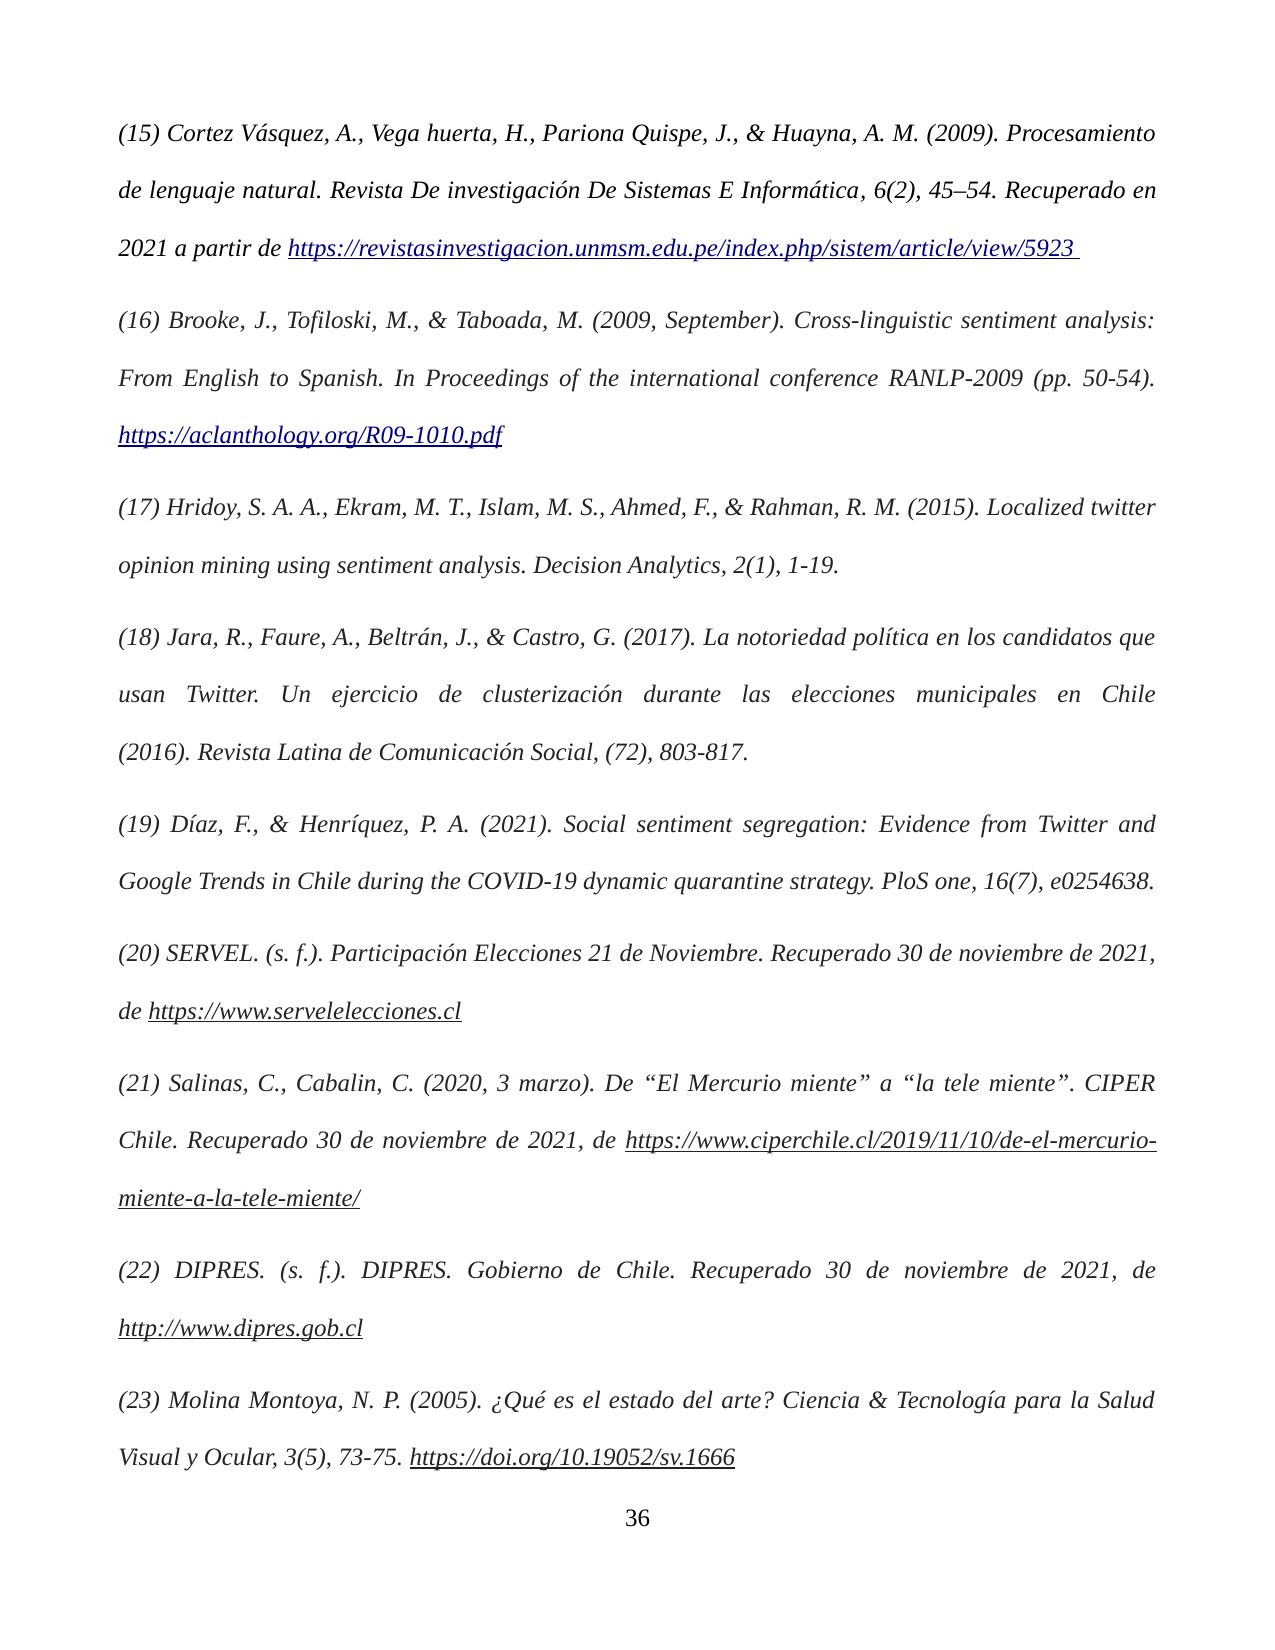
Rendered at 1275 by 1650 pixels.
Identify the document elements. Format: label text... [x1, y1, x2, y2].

text (17) Hridoy, S. A. A., Ekram, M. T., Islam, M. S., Ahmed, F., & Rahman, R. M. (2015). Localized twitter opinion mining using sentiment analysis. Decision Analytics, 2(1), 1-19. [118, 492, 1157, 578]
text (16) Brooke, J., Tofiloski, M., & Taboada, M. (2009, September). Cross-linguistic sentiment analysis: From English to Spanish. In Proceedings of the international conference RANLP-2009 (pp. 50-54). https://aclanthology.org/R09-1010.pdf [118, 305, 1157, 449]
text (22) DIPRES. (s. f.). DIPRES. Gobierno de Chile. Recuperado 30 de noviembre de 2021, de http://www.dipres.gob.cl [118, 1255, 1157, 1341]
text (18) Jara, R., Faure, A., Beltrán, J., & Castro, G. (2017). La notoriedad política en los candidatos que usan Twitter. Un ejercicio de clusterización durante las elecciones municipales en Chile (2016). Revista Latina de Comunicación Social, (72), 803-817. [118, 622, 1157, 766]
text (20) SERVEL. (s. f.). Participación Elecciones 21 de Noviembre. Recuperado 30 de noviembre de 2021, de https://www.servelelecciones.cl [118, 938, 1157, 1025]
text (19) Díaz, F., & Henríquez, P. A. (2021). Social sentiment segregation: Evidence from Twitter and Google Trends in Chile during the COVID-19 dynamic quarantine strategy. PloS one, 16(7), e0254638. [118, 809, 1157, 895]
text (23) Molina Montoya, N. P. (2005). ¿Qué es el estado del arte? Ciencia & Tecnología para la Salud Visual y Ocular, 3(5), 73-75. https://doi.org/10.19052/sv.1666 [118, 1385, 1157, 1471]
text (21) Salinas, C., Cabalin, C. (2020, 3 marzo). De “El Mercurio miente” a “la tele miente”. CIPER Chile. Recuperado 30 de noviembre de 2021, de https://www.ciperchile.cl/2019/11/10/de-el-mercurio-miente-a-la-tele-miente/ [118, 1068, 1157, 1212]
text (15) Cortez Vásquez, A., Vega huerta, H., Pariona Quispe, J., & Huayna, A. M. (2009). Procesamiento de lenguaje natural. Revista De investigación De Sistemas E Informática, 6(2), 45–54. Recuperado en 2021 a partir de https://revistasinvestigacion.unmsm.edu.pe/index.php/sistem/article/view/5923 [118, 118, 1157, 262]
